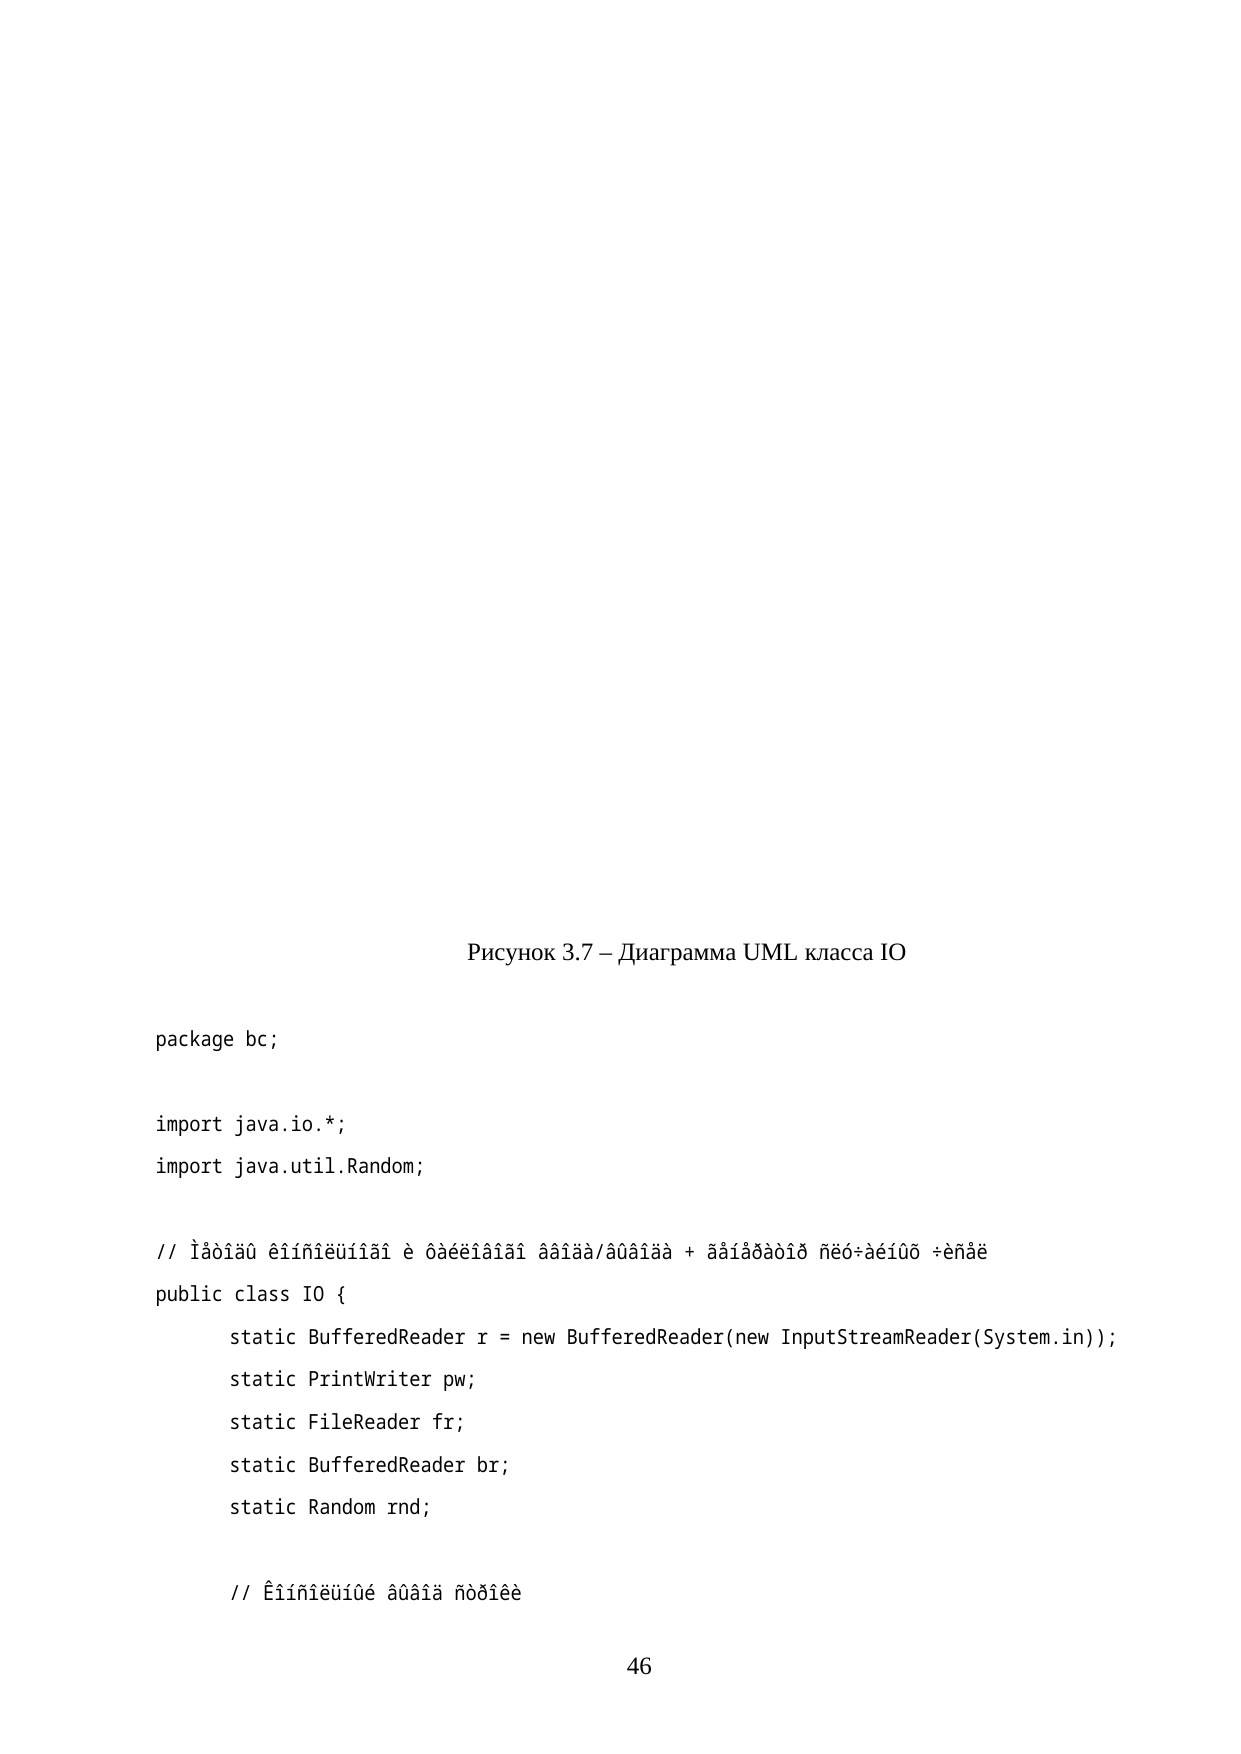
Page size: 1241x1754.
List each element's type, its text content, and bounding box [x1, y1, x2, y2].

text // Ìåòîäû êîíñîëüíîãî è ôàéëîâîãî ââîäà/âûâîäà + ãåíåðàòîð ñëó÷àéíûõ ÷èñåë [155, 1237, 1181, 1265]
text package bc; [155, 1024, 1181, 1052]
text static PrintWriter pw; [155, 1364, 1181, 1393]
text import java.util.Random; [155, 1152, 1181, 1180]
text static FileReader fr; [155, 1407, 1181, 1436]
text static Random rnd; [155, 1492, 1181, 1521]
text static BufferedReader r = new BufferedReader(new InputStreamReader(System.in)); [155, 1322, 1181, 1350]
text import java.io.*; [155, 1109, 1181, 1137]
text static BufferedReader br; [155, 1450, 1181, 1478]
text 0100090000032a0200000200a20100000000a201000026060f003a03574d4643010000000000010056560000000001000000180300000000000018030000010000006c0000000000000000000000350000006f00000000000000000000000c1a0000c41d000020454d4600000100180300001200000002000000000000000000000000000000981200009e1a0000ca0000002001000000000000000000000000000022130300cb660400160000000c000000180000000a00000010000000000000000000000009000000100000002706000008070000250000000c0000000e000080250000000c0000000e000080120000000c00000001000000520000007001000001000000a4ffffff00000000000000000000000090010000000000cc04400022430061006c006900620072006900000000000000000000000000000000000000000000000000000000000000000000000000000000000000000000000000000000001500a4a215001000000008a6150088a315005251f85708a6150000a315001000000070a41500eca515002451f85708a6150000a31500200000004964055900a3150008a6150020000000ffffffffac417800d0640559ffffffffffff0180ffff0180cfff0180ffffffff006b0000000800000008000022b6fb5801000000000000005802000025000000372e9001cc00020f0502020204030204ff0200e0ffac004001000000000000009f01000000000000430061006c006900620072000000000000000000c8a31500dee30459e88dde5928a7150034a315009c38fd58250000000100000070a3150070a31500e878fb582500000098a31500ac4178006476000800000000250000000c00000001000000250000000c00000001000000250000000c00000001000000180000000c0000000000000254000000540000000000000000000000350000006f000000010000005fcc87403f4087400000000057000000010000004c000000040000000000000000000000270600000807000050000000200035003600000046000000280000001c0000004744494302000000ffffffffffffffff2806000009070000000000004600000014000000080000004744494303000000250000000c0000000e000080250000000c0000000e0000800e000000140000000000000010000000140000000400000003010800050000000b0200000000050000000c0245010b01040000002e0118001c000000fb020300010000000000bc02000000cc0102022253797374656d003f00003f3f000000003f3f00000000000001003f3f3f3f3f00040000002d010000040000002d01000004000000020101001c000000fb02efff0000000000009001000000cc0440002243616c6962726900000000000000000000000000000000000000000000000000040000002d010100040000002d010100040000002d010100050000000902000000020d000000320a1000000001000400000000000b01450120000900040000002d010000040000002d010000030000000000 [118, 118, 1181, 923]
text // Êîíñîëüíûé âûâîä ñòðîêè [155, 1578, 1181, 1606]
text public class IO { [155, 1279, 1181, 1308]
text Рисунок 3.7 – Диаграмма UML класса IO [118, 937, 1181, 966]
